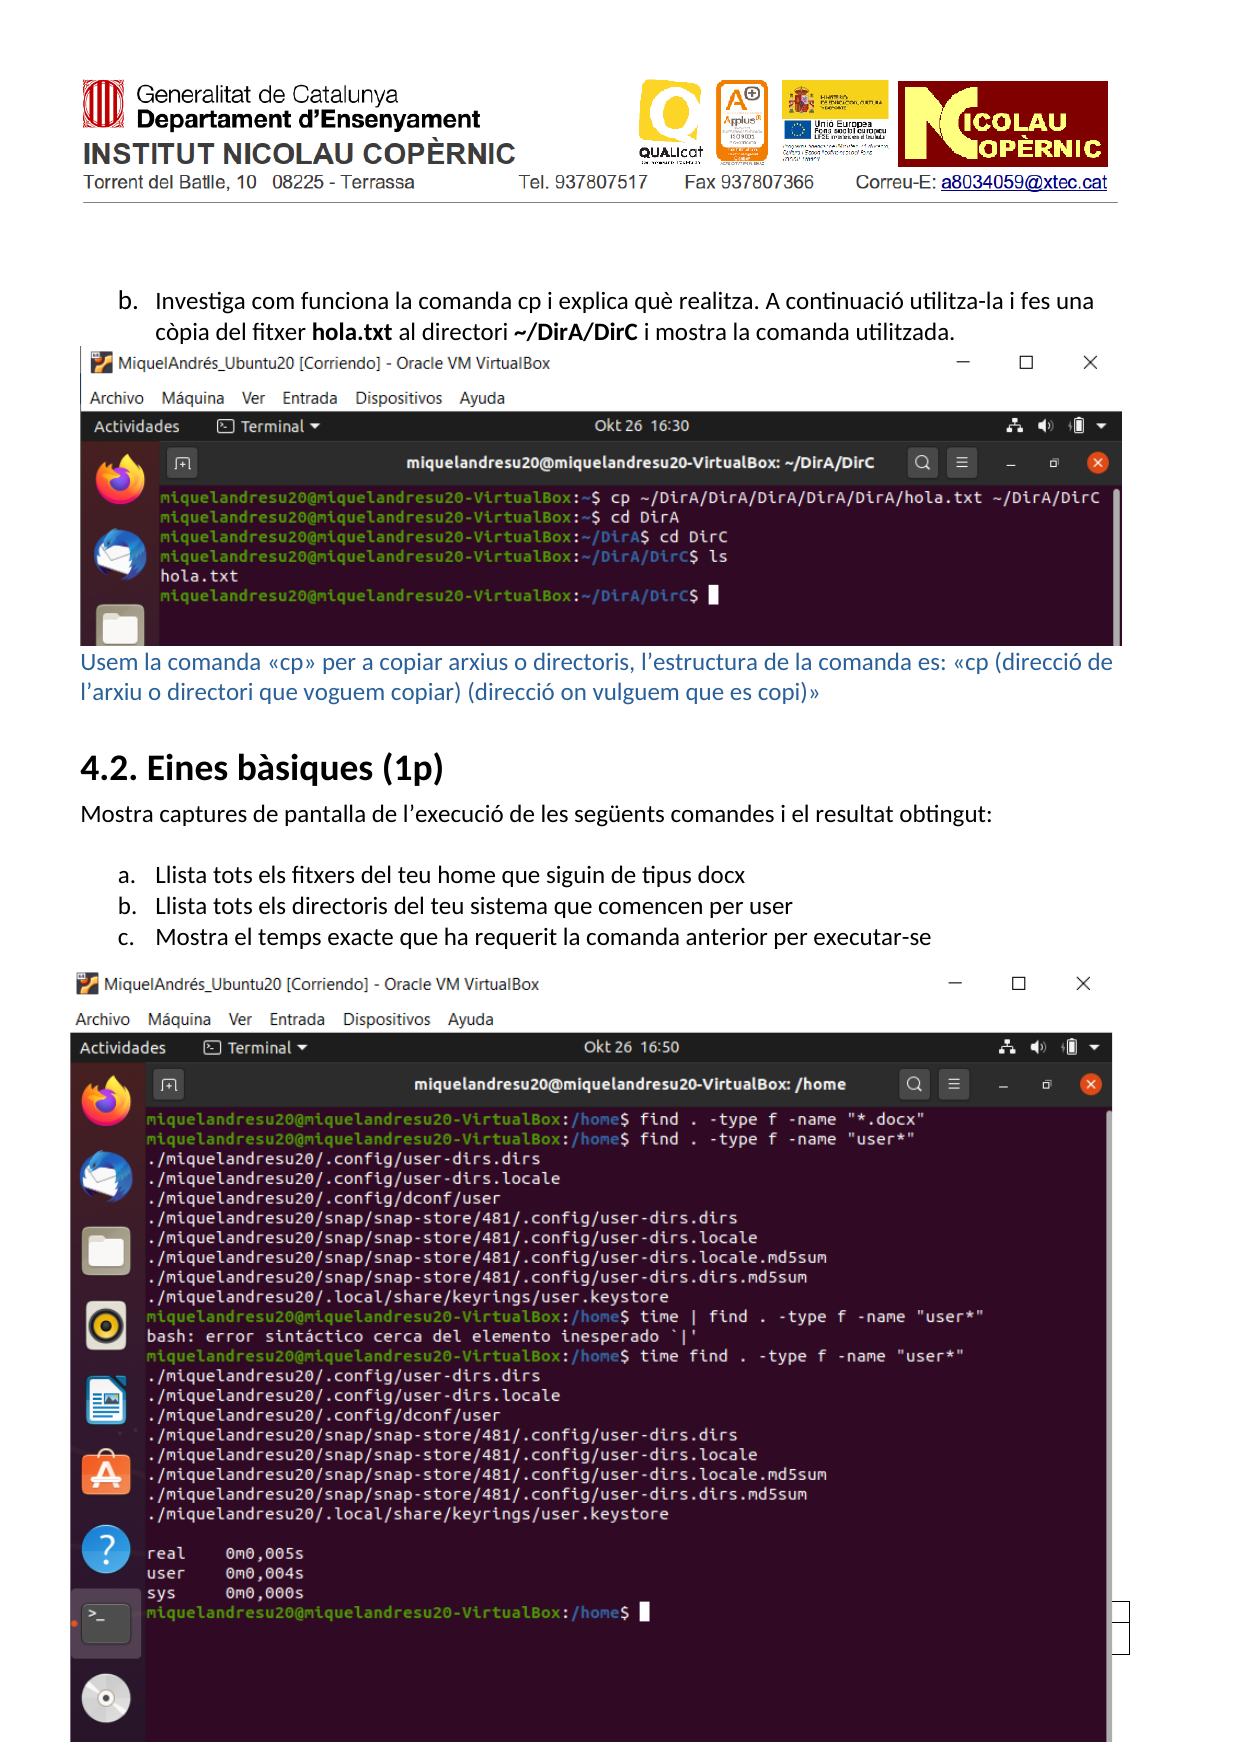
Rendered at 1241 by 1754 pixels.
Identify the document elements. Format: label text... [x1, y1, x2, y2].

subtitle 4.2. Eines bàsiques (1p) [80, 744, 1122, 790]
text Usem la comanda «cp» per a copiar arxius o directoris, l’estructura de la comanda es: «cp (direcció de l’arxiu o directori que voguem copiar) (direcció on vulguem que es copi)» [80, 646, 1122, 707]
list Mostra el temps exacte que ha requerit la comanda anterior per executar-se [118, 921, 1122, 951]
text Mostra captures de pantalla de l’execució de les següents comandes i el resultat obtingut: [80, 798, 1122, 829]
picture [80, 346, 1122, 646]
list Llista tots els fitxers del teu home que siguin de tipus docx [118, 859, 1122, 890]
list Llista tots els directoris del teu sistema que comencen per user [118, 890, 1122, 921]
picture [70, 967, 1113, 1742]
list Investiga com funciona la comanda cp i explica què realitza. A continuació utilitza-la i fes una còpia del fitxer hola.txt al directori ~/DirA/DirC i mostra la comanda utilitzada. [118, 283, 1122, 346]
picture [80, 73, 1122, 223]
